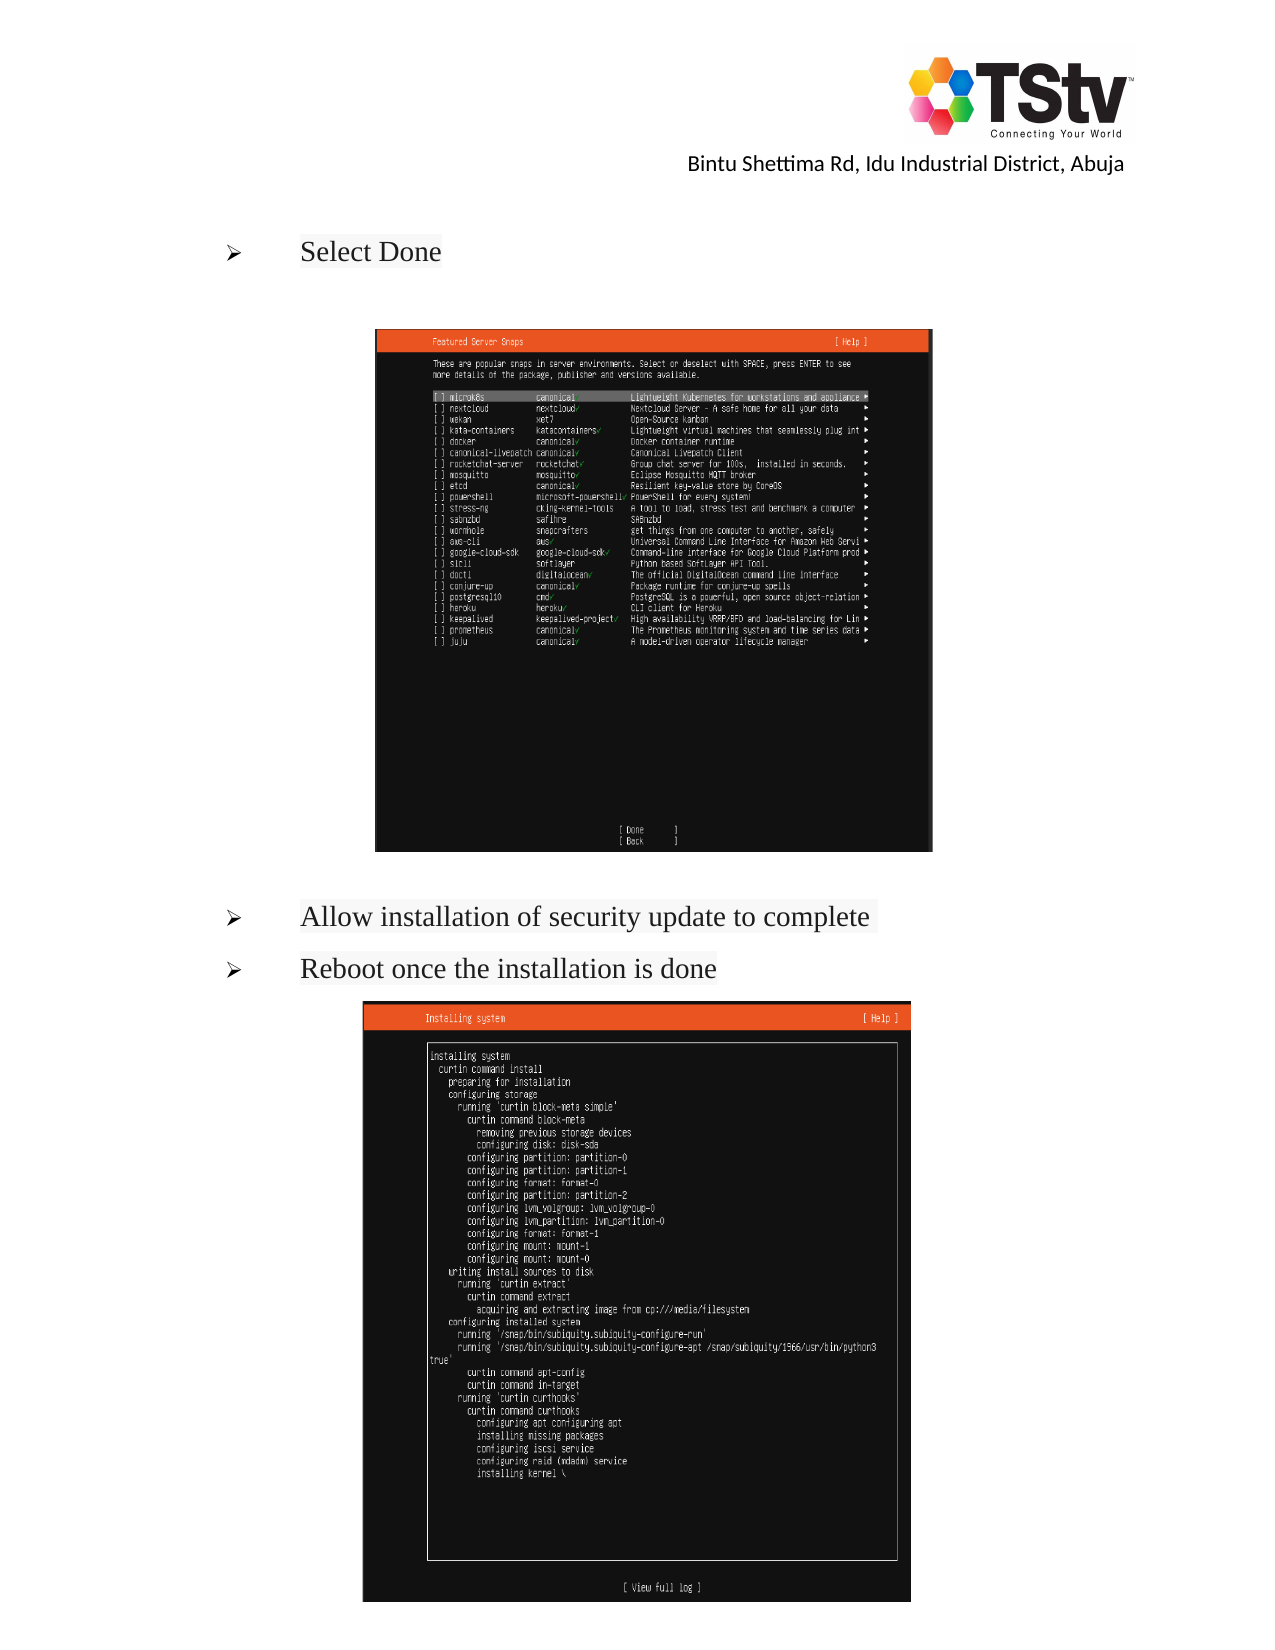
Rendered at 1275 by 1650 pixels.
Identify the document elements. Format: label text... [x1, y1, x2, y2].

list Select Done [150, 234, 1125, 268]
picture [362, 1001, 911, 1602]
picture [375, 329, 933, 852]
list Reboot once the installation is done [150, 951, 1125, 985]
picture [904, 43, 1137, 147]
list Allow installation of security update to complete [150, 899, 1125, 933]
